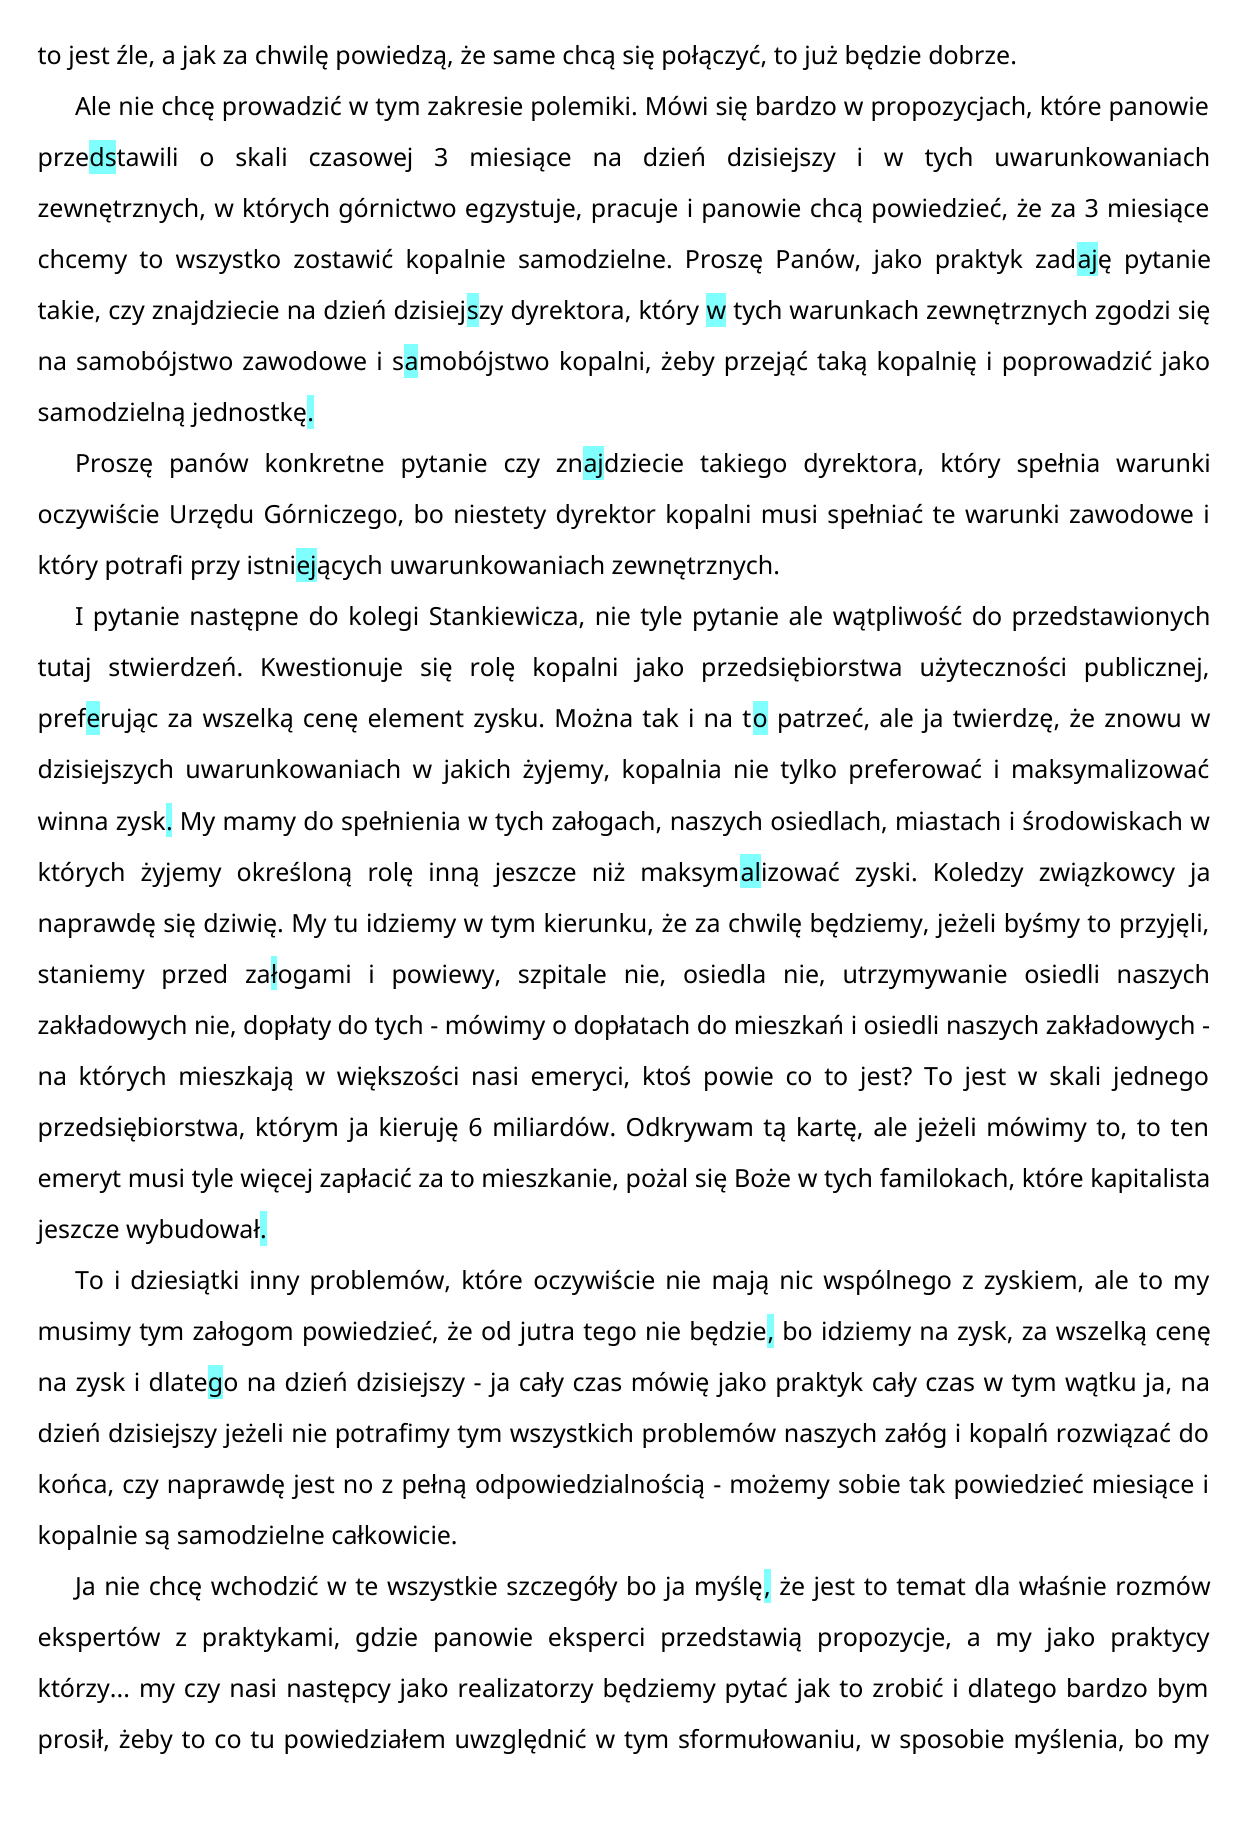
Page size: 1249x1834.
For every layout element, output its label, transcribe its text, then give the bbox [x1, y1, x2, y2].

text to jest źle, a jak za chwilę powiedzą, że same chcą się połączyć, to już będzie dobrze. [37, 37, 1211, 72]
text Ja nie chcę wchodzić w te wszystkie szczegóły bo ja myślę, że jest to temat dla właśnie rozmów ekspertów z praktykami, gdzie panowie eksperci przedstawią propozycje, a my jako praktycy którzy... my czy nasi następcy jako realizatorzy będziemy pytać jak to zrobić i dlatego bardzo bym prosił, żeby to co tu powiedziałem uwzględnić w tym sformułowaniu, w sposobie myślenia, bo my [37, 1569, 1211, 1756]
text Proszę panów konkretne pytanie czy znajdziecie takiego dyrektora, który spełnia warunki oczywiście Urzędu Górniczego, bo niestety dyrektor kopalni musi spełniać te warunki zawodowe i który potrafi przy istniejących uwarunkowaniach zewnętrznych. [37, 446, 1211, 582]
text I pytanie następne do kolegi Stankiewicza, nie tyle pytanie ale wątpliwość do przedstawionych tutaj stwierdzeń. Kwestionuje się rolę kopalni jako przedsiębiorstwa użyteczności publicznej, preferując za wszelką cenę element zysku. Można tak i na to patrzeć, ale ja twierdzę, że znowu w dzisiejszych uwarunkowaniach w jakich żyjemy, kopalnia nie tylko preferować i maksymalizować winna zysk. My mamy do spełnienia w tych załogach, naszych osiedlach, miastach i środowiskach w których żyjemy określoną rolę inną jeszcze niż maksymalizować zyski. Koledzy związkowcy ja naprawdę się dziwię. My tu idziemy w tym kierunku, że za chwilę będziemy, jeżeli byśmy to przyjęli, staniemy przed załogami i powiewy, szpitale nie, osiedla nie, utrzymywanie osiedli naszych zakładowych nie, dopłaty do tych - mówimy o dopłatach do mieszkań i osiedli naszych zakładowych - na których mieszkają w większości nasi emeryci, ktoś powie co to jest? To jest w skali jednego przedsiębiorstwa, którym ja kieruję 6 miliardów. Odkrywam tą kartę, ale jeżeli mówimy to, to ten emeryt musi tyle więcej zapłacić za to mieszkanie, pożal się Boże w tych familokach, które kapitalista jeszcze wybudował. [37, 599, 1211, 1246]
text Ale nie chcę prowadzić w tym zakresie polemiki. Mówi się bardzo w propozycjach, które panowie przedstawili o skali czasowej 3 miesiące na dzień dzisiejszy i w tych uwarunkowaniach zewnętrznych, w których górnictwo egzystuje, pracuje i panowie chcą powiedzieć, że za 3 miesiące chcemy to wszystko zostawić kopalnie samodzielne. Proszę Panów, jako praktyk zadaję pytanie takie, czy znajdziecie na dzień dzisiejszy dyrektora, który w tych warunkach zewnętrznych zgodzi się na samobójstwo zawodowe i samobójstwo kopalni, żeby przejąć taką kopalnię i poprowadzić jako samodzielną jednostkę. [37, 88, 1211, 429]
text To i dziesiątki inny problemów, które oczywiście nie mają nic wspólnego z zyskiem, ale to my musimy tym załogom powiedzieć, że od jutra tego nie będzie, bo idziemy na zysk, za wszelką cenę na zysk i dlatego na dzień dzisiejszy - ja cały czas mówię jako praktyk cały czas w tym wątku ja, na dzień dzisiejszy jeżeli nie potrafimy tym wszystkich problemów naszych załóg i kopalń rozwiązać do końca, czy naprawdę jest no z pełną odpowiedzialnością - możemy sobie tak powiedzieć miesiące i kopalnie są samodzielne całkowicie. [37, 1262, 1211, 1552]
